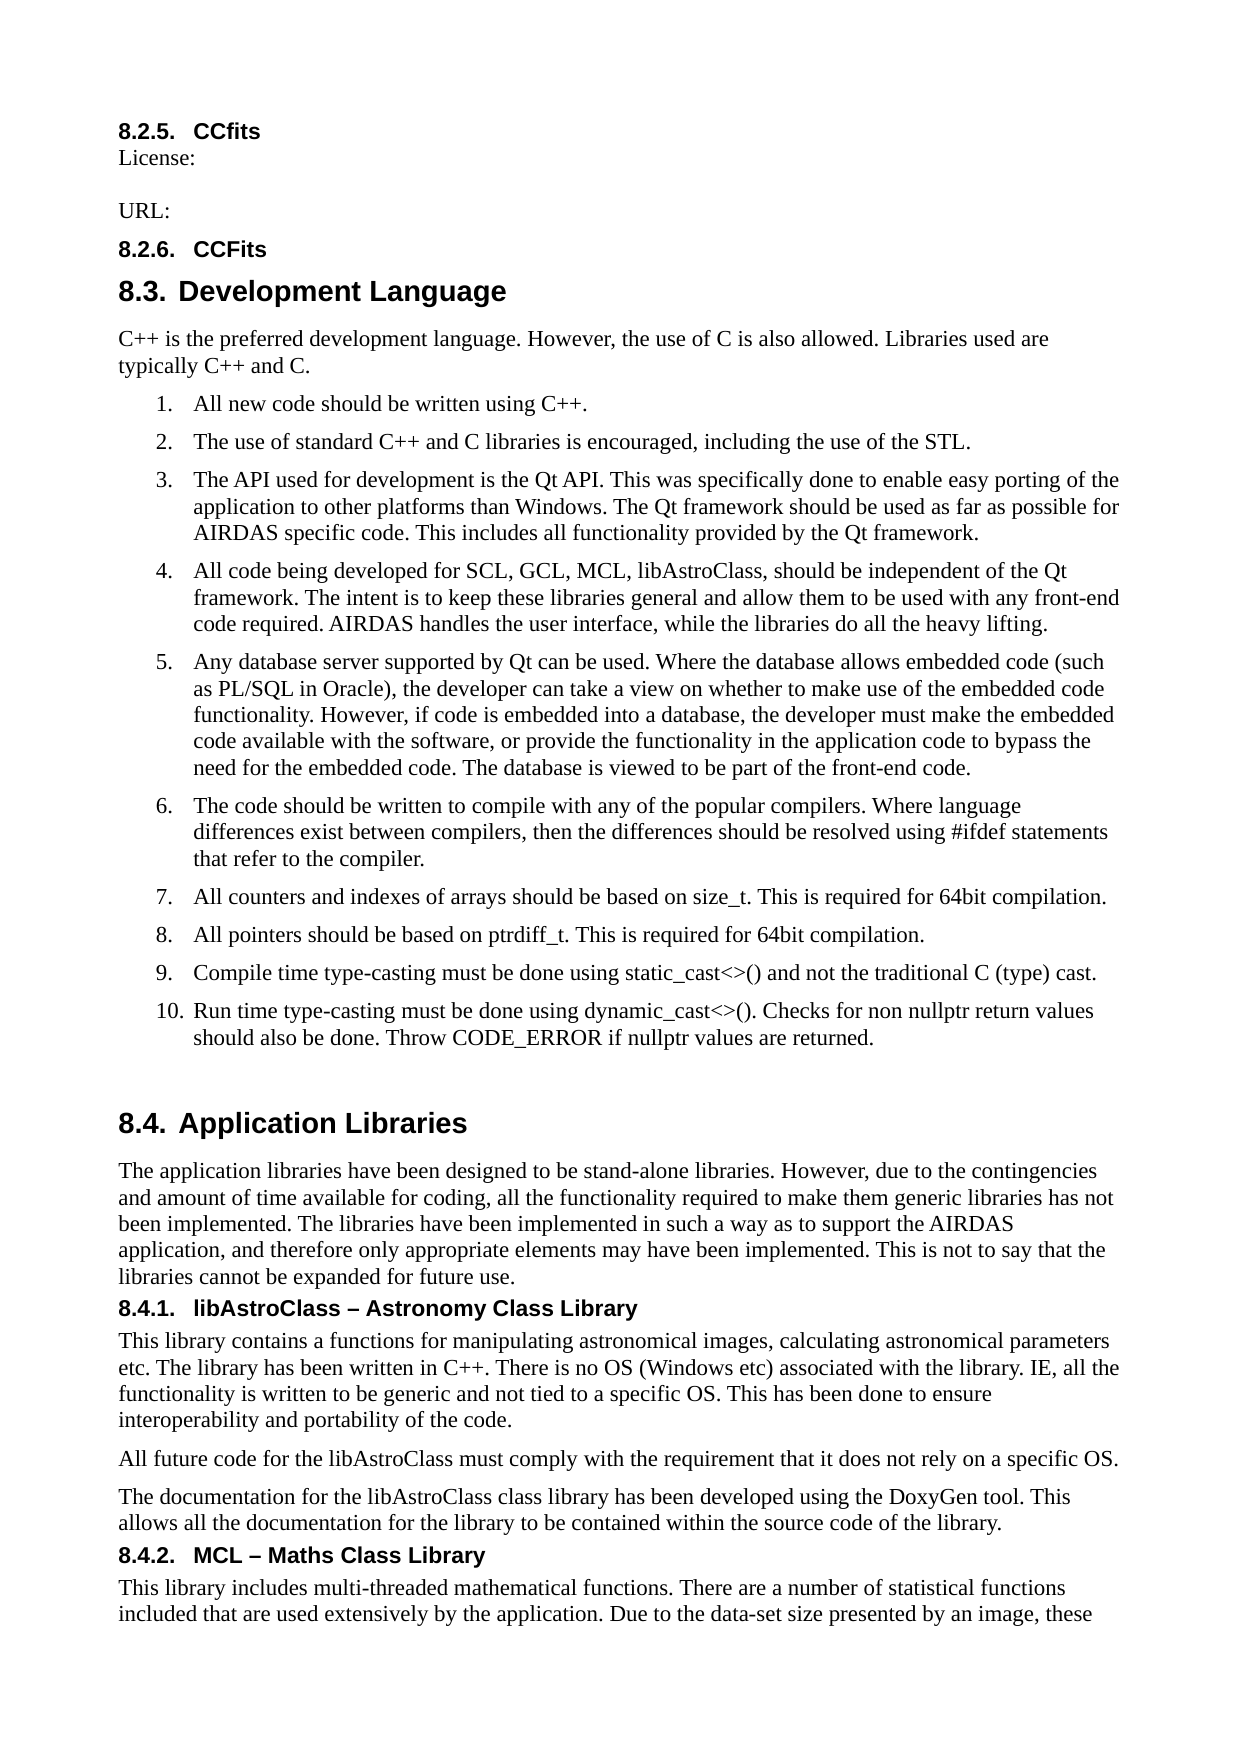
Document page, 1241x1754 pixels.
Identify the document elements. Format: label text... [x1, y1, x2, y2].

text The application libraries have been designed to be stand-alone libraries. However, due to the contingencies and amount of time available for coding, all the functionality required to make them generic libraries has not been implemented. The libraries have been implemented in such a way as to support the AIRDAS application, and therefore only appropriate elements may have been implemented. This is not to say that the libraries cannot be expanded for future use. [118, 1157, 1122, 1289]
list All new code should be written using C++. [156, 390, 1122, 416]
list Compile time type-casting must be done using static_cast<>() and not the traditional C (type) cast. [156, 959, 1122, 986]
subtitle libAstroClass – Astronomy Class Library [118, 1295, 1122, 1322]
text License: [118, 144, 1122, 171]
text This library includes multi-threaded mathematical functions. There are a number of statistical functions included that are used extensively by the application. Due to the data-set size presented by an image, these [118, 1574, 1122, 1627]
list The code should be written to compile with any of the popular compilers. Where language differences exist between compilers, then the differences should be resolved using #ifdef statements that refer to the compiler. [156, 792, 1122, 871]
subtitle CCfits [118, 118, 1122, 144]
text All future code for the libAstroClass must comply with the requirement that it does not rely on a specific OS. [118, 1445, 1122, 1471]
subtitle MCL – Maths Class Library [118, 1542, 1122, 1568]
text URL: [118, 183, 1122, 223]
subtitle CCFits [118, 236, 1122, 262]
list The use of standard C++ and C libraries is encouraged, including the use of the STL. [156, 428, 1122, 454]
text C++ is the preferred development language. However, the use of C is also allowed. Libraries used are typically C++ and C. [118, 325, 1122, 378]
list All counters and indexes of arrays should be based on size_t. This is required for 64bit compilation. [156, 883, 1122, 909]
list Any database server supported by Qt can be used. Where the database allows embedded code (such as PL/SQL in Oracle), the developer can take a view on whether to make use of the embedded code functionality. However, if code is embedded into a database, the developer must make the embedded code available with the software, or provide the functionality in the application code to bypass the need for the embedded code. The database is viewed to be part of the front-end code. [156, 648, 1122, 780]
list The API used for development is the Qt API. This was specifically done to enable easy porting of the application to other platforms than Windows. The Qt framework should be used as far as possible for AIRDAS specific code. This includes all functionality provided by the Qt framework. [156, 466, 1122, 546]
list All code being developed for SCL, GCL, MCL, libAstroClass, should be independent of the Qt framework. The intent is to keep these libraries general and allow them to be used with any front-end code required. AIRDAS handles the user interface, while the libraries do all the heavy lifting. [156, 557, 1122, 636]
subtitle Application Libraries [118, 1106, 1122, 1140]
list Run time type-casting must be done using dynamic_cast<>(). Checks for non nullptr return values should also be done. Throw CODE_ERROR if nullptr values are returned. [156, 998, 1122, 1050]
list All pointers should be based on ptrdiff_t. This is required for 64bit compilation. [156, 921, 1122, 947]
text This library contains a functions for manipulating astronomical images, calculating astronomical parameters etc. The library has been written in C++. There is no OS (Windows etc) associated with the library. IE, all the functionality is written to be generic and not tied to a specific OS. This has been done to ensure interoperability and portability of the code. [118, 1327, 1122, 1433]
subtitle Development Language [118, 274, 1122, 308]
text The documentation for the libAstroClass class library has been developed using the DoxyGen tool. This allows all the documentation for the library to be contained within the source code of the library. [118, 1483, 1122, 1536]
